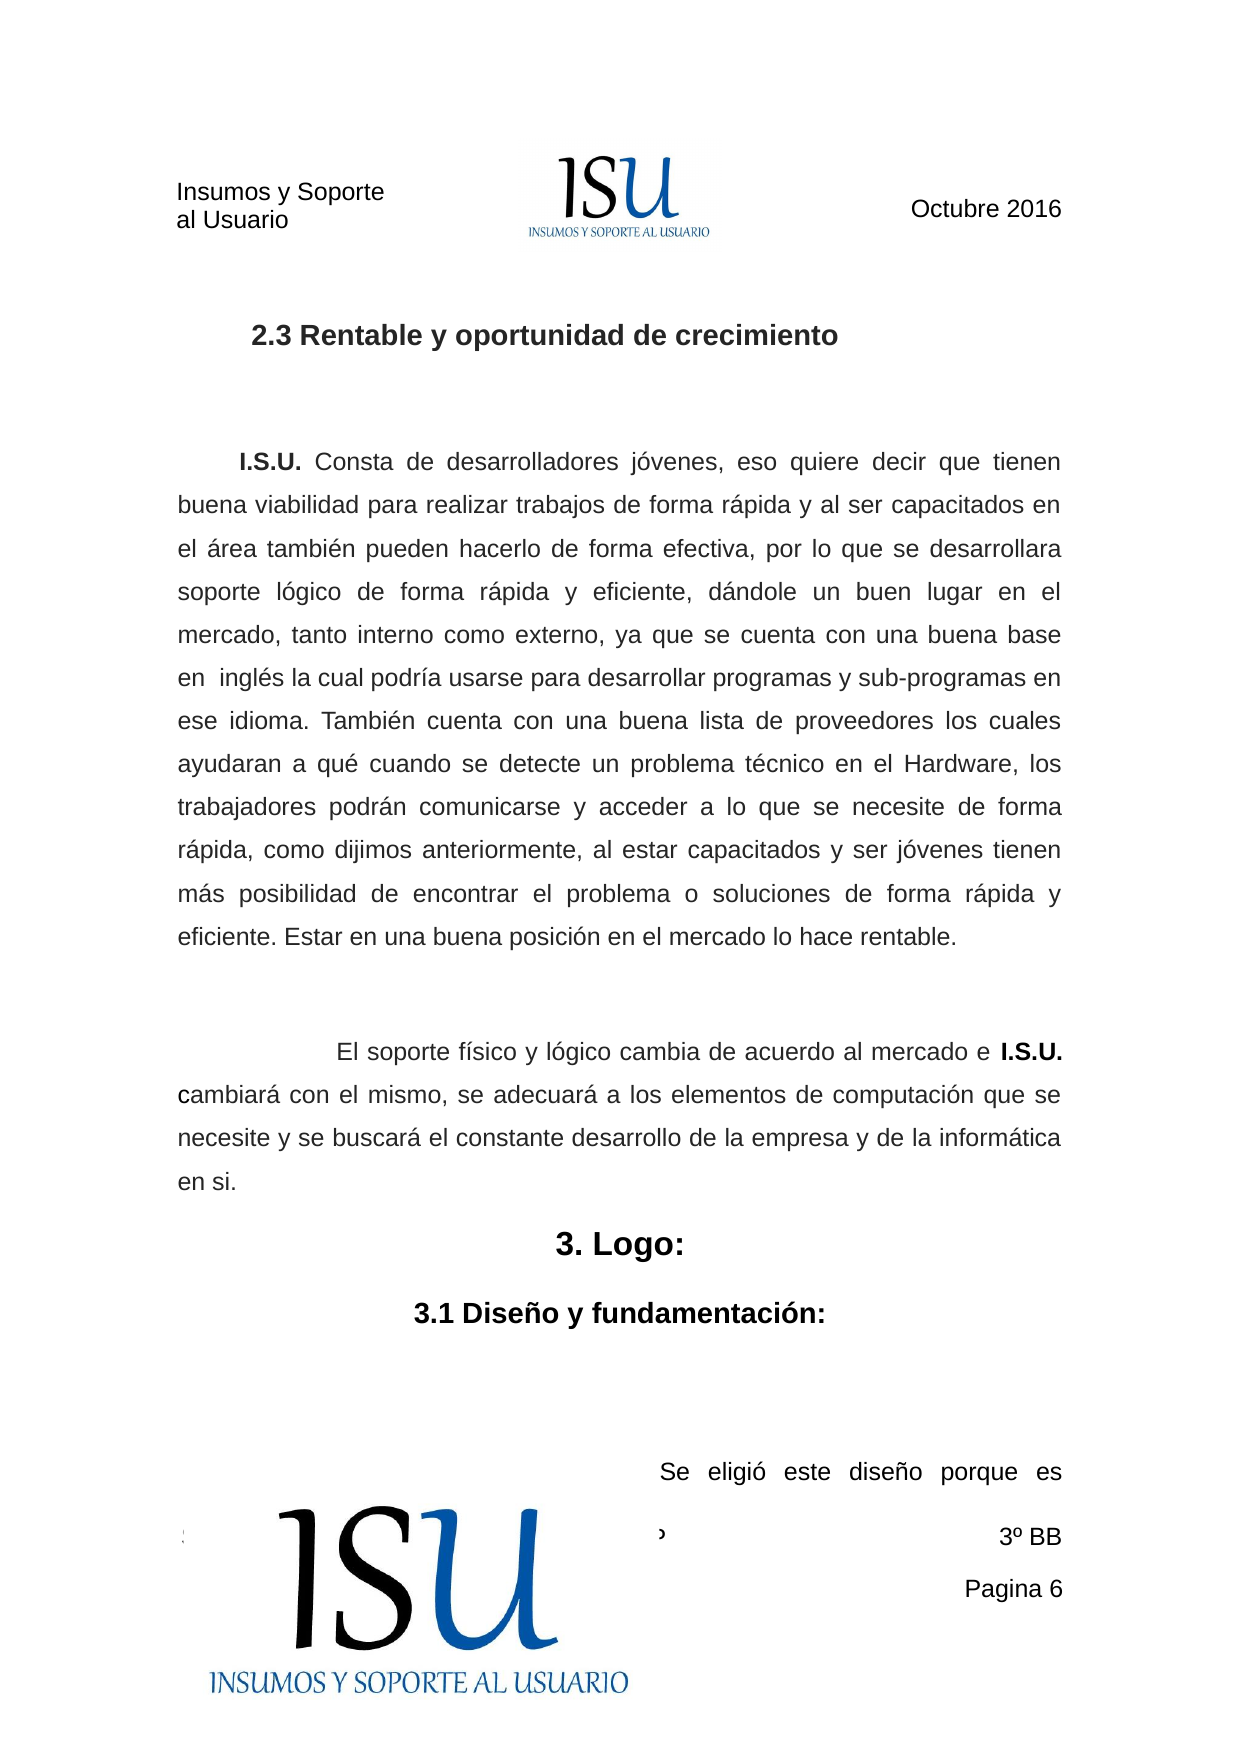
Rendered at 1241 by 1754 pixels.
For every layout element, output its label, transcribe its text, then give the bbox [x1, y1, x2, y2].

text 3. Logo: [177, 1224, 1063, 1263]
picture [183, 1464, 660, 1729]
text 3.1 Diseño y fundamentación: [177, 1296, 1063, 1330]
text Se eligió este diseño porque es [177, 1414, 1063, 1486]
text El soporte físico y lógico cambia de acuerdo al mercado e I.S.U. cambiará con el mismo, se adecuará a los elementos de computación que se necesite y se buscará el constante desarrollo de la empresa y de la informática en si. [177, 1037, 1063, 1195]
text I.S.U. Consta de desarrolladores jóvenes, eso quiere decir que tienen buena viabilidad para realizar trabajos de forma rápida y al ser capacitados en el área también pueden hacerlo de forma efectiva, por lo que se desarrollara soporte lógico de forma rápida y eficiente, dándole un buen lugar en el mercado, tanto interno como externo, ya que se cuenta con una buena base en inglés la cual podría usarse para desarrollar programas y sub-programas en ese idioma. También cuenta con una buena lista de proveedores los cuales ayudaran a qué cuando se detecte un problema técnico en el Hardware, los trabajadores podrán comunicarse y acceder a lo que se necesite de forma rápida, como dijimos anteriormente, al estar capacitados y ser jóvenes tienen más posibilidad de encontrar el problema o soluciones de forma rápida y eficiente. Estar en una buena posición en el mercado lo hace rentable. [177, 447, 1063, 951]
picture [517, 138, 723, 252]
text 2.3 Rentable y oportunidad de crecimiento [177, 317, 1063, 351]
